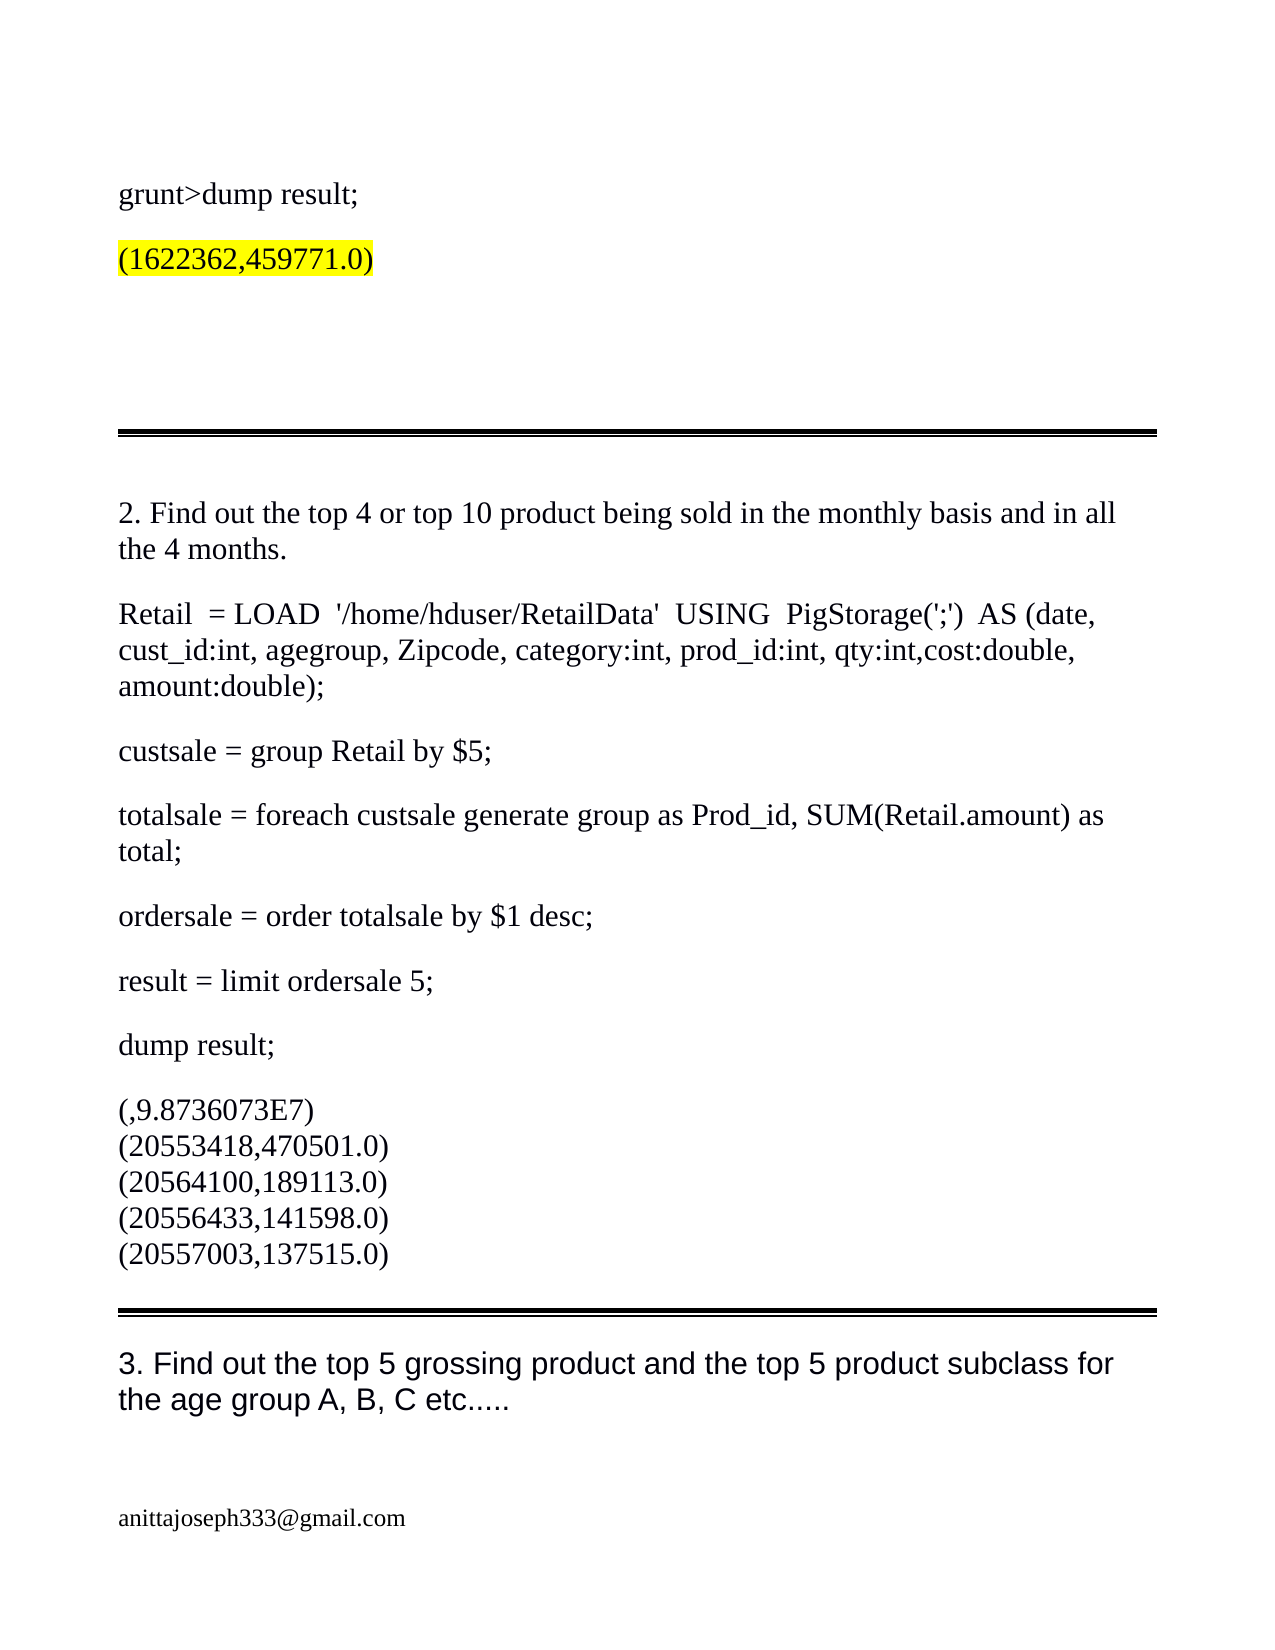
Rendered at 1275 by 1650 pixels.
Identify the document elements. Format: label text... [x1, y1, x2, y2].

text dump result; [118, 1026, 1157, 1062]
text Retail = LOAD '/home/hduser/RetailData' USING PigStorage(';') AS (date, cust_id:int, agegroup, Zipcode, category:int, prod_id:int, qty:int,cost:double, amount:double); [118, 595, 1157, 703]
text grunt>dump result; [118, 176, 1157, 212]
text ordersale = order totalsale by $1 desc; [118, 897, 1157, 933]
text 2. Find out the top 4 or top 10 product being sold in the monthly basis and in all the 4 months. [118, 494, 1157, 566]
text (20557003,137515.0) [118, 1235, 1157, 1271]
text totalsale = foreach custsale generate group as Prod_id, SUM(Retail.amount) as total; [118, 796, 1157, 868]
text (1622362,459771.0) [118, 240, 1157, 276]
text result = limit ordersale 5; [118, 962, 1157, 998]
text (,9.8736073E7) [118, 1091, 1157, 1127]
text custsale = group Retail by $5; [118, 732, 1157, 768]
text (20564100,189113.0) [118, 1163, 1157, 1199]
text (20556433,141598.0) [118, 1199, 1157, 1235]
text 3. Find out the top 5 grossing product and the top 5 product subclass for the age group A, B, C etc..... [118, 1345, 1157, 1417]
text (20553418,470501.0) [118, 1127, 1157, 1163]
